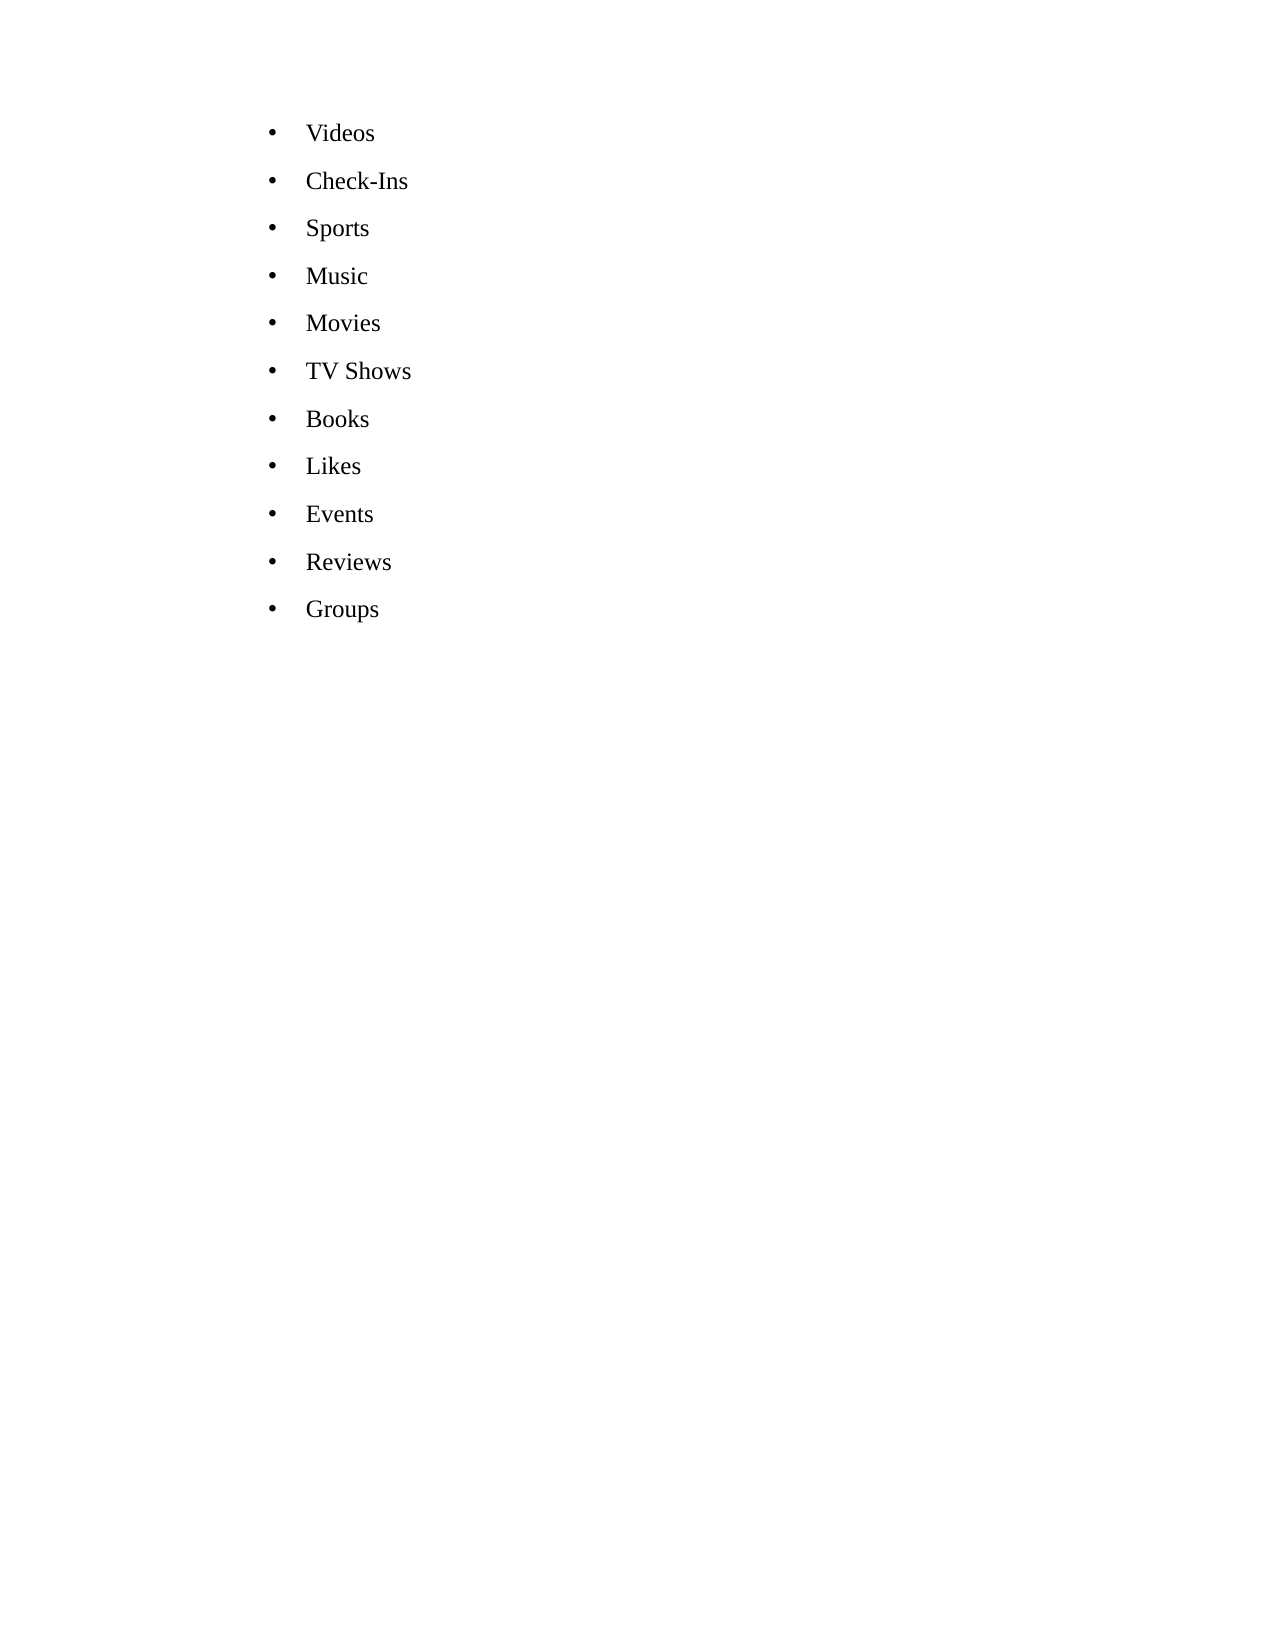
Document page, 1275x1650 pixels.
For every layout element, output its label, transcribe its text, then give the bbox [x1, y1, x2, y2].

list Books [268, 404, 1157, 432]
list TV Shows [268, 356, 1157, 385]
list Reviews [268, 547, 1157, 575]
list Videos [268, 118, 1157, 147]
list Check-Ins [268, 166, 1157, 194]
list Music [268, 261, 1157, 290]
list Groups [268, 594, 1157, 623]
list Sports [268, 213, 1157, 242]
list Events [268, 499, 1157, 528]
list Likes [268, 451, 1157, 480]
list Movies [268, 308, 1157, 337]
